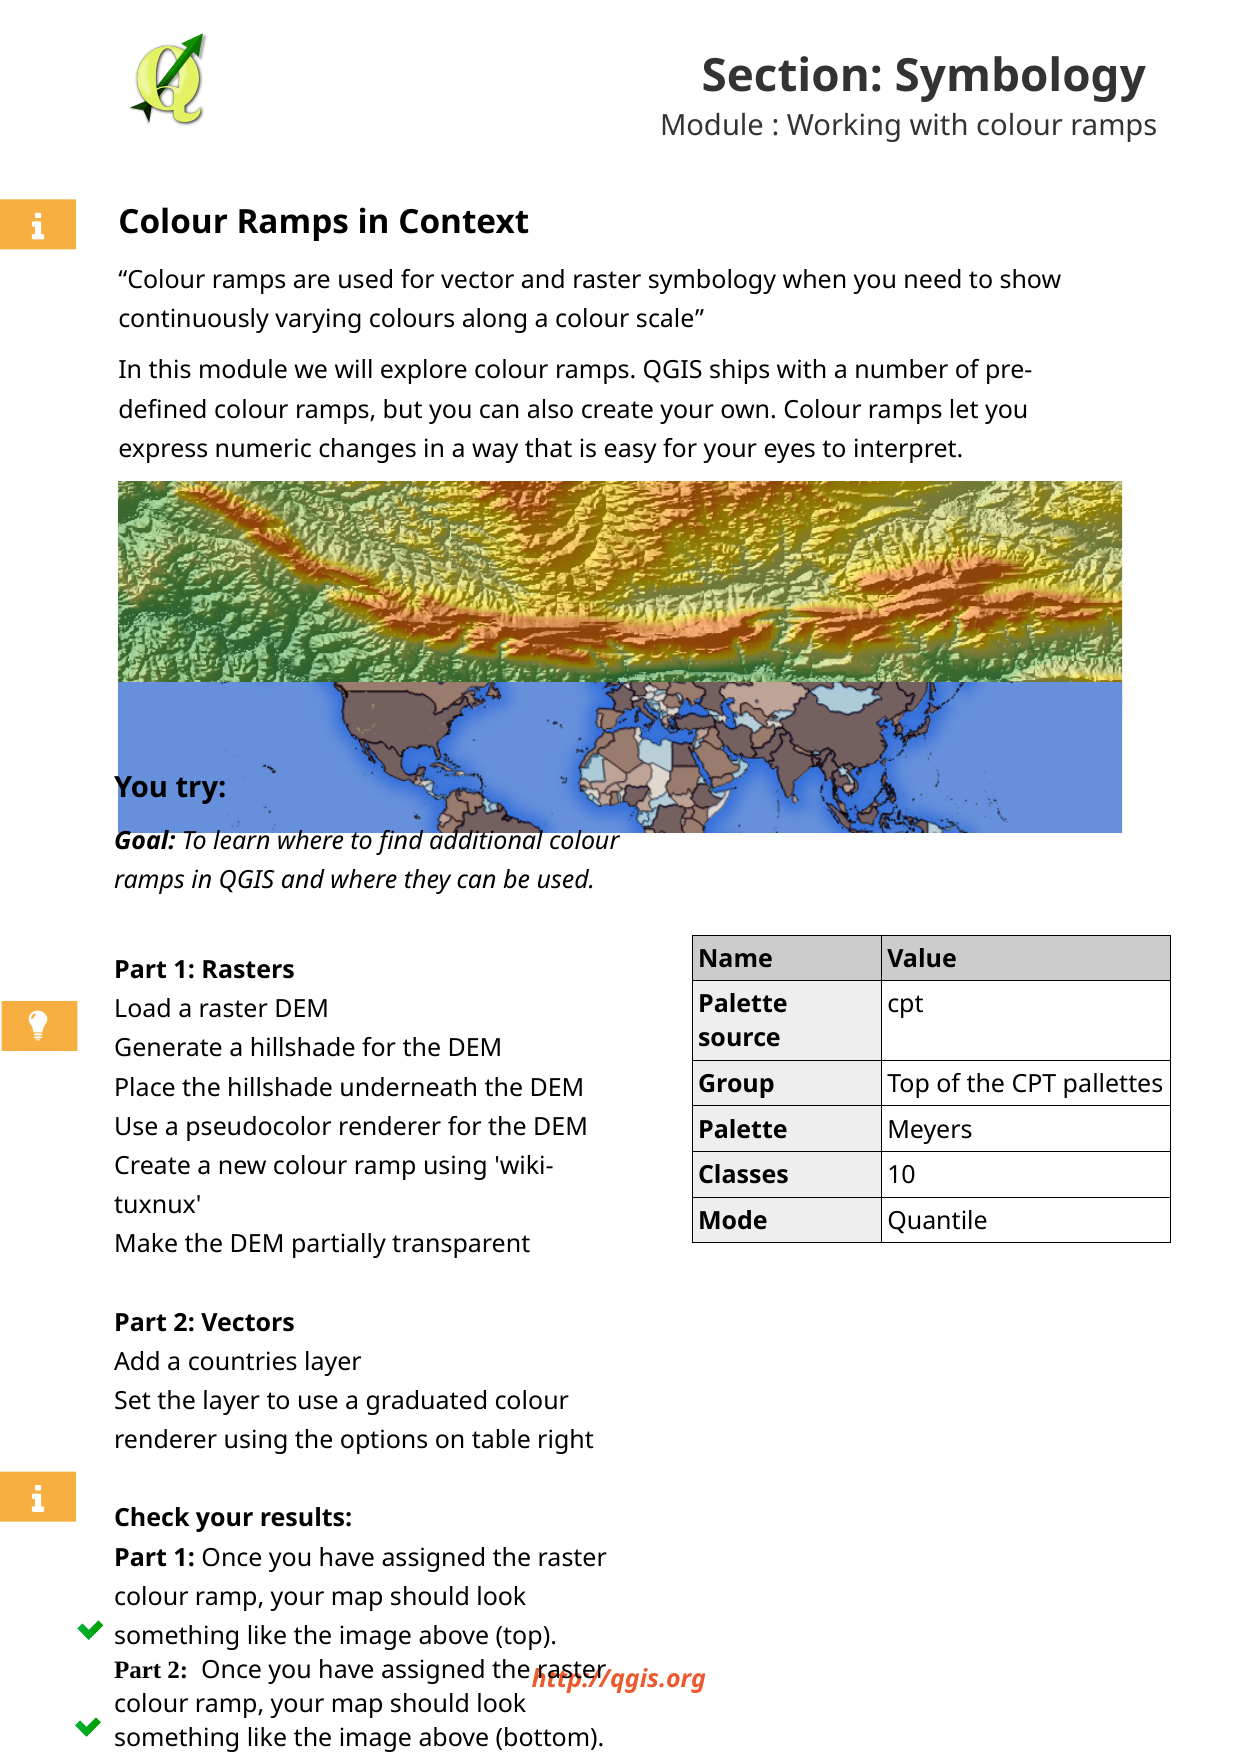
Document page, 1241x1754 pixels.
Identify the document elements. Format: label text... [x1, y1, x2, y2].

table_cell cpt [882, 981, 1170, 1060]
text In this module we will explore colour ramps. QGIS ships with a number of pre-defined colour ramps, but you can also create your own. Colour ramps let you express numeric changes in a way that is easy for your eyes to interpret. [118, 352, 1122, 464]
text “Colour ramps are used for vector and raster symbology when you need to show continuously varying colours along a colour scale” [118, 262, 1122, 335]
table_cell Classes [693, 1152, 881, 1197]
picture [118, 481, 1123, 833]
table_cell Group [693, 1061, 881, 1105]
table_cell Quantile [882, 1198, 1170, 1242]
picture [122, 31, 218, 127]
table_cell 10 [882, 1152, 1170, 1197]
table_cell Palette source [693, 981, 881, 1060]
table_cell Meyers [882, 1106, 1170, 1151]
table_header Value [882, 936, 1170, 980]
table_cell Mode [693, 1198, 881, 1242]
subtitle Colour Ramps in Context [118, 198, 1122, 243]
table_cell Palette [693, 1106, 881, 1151]
table_header Name [693, 936, 881, 980]
table_cell Top of the CPT pallettes [882, 1061, 1170, 1105]
